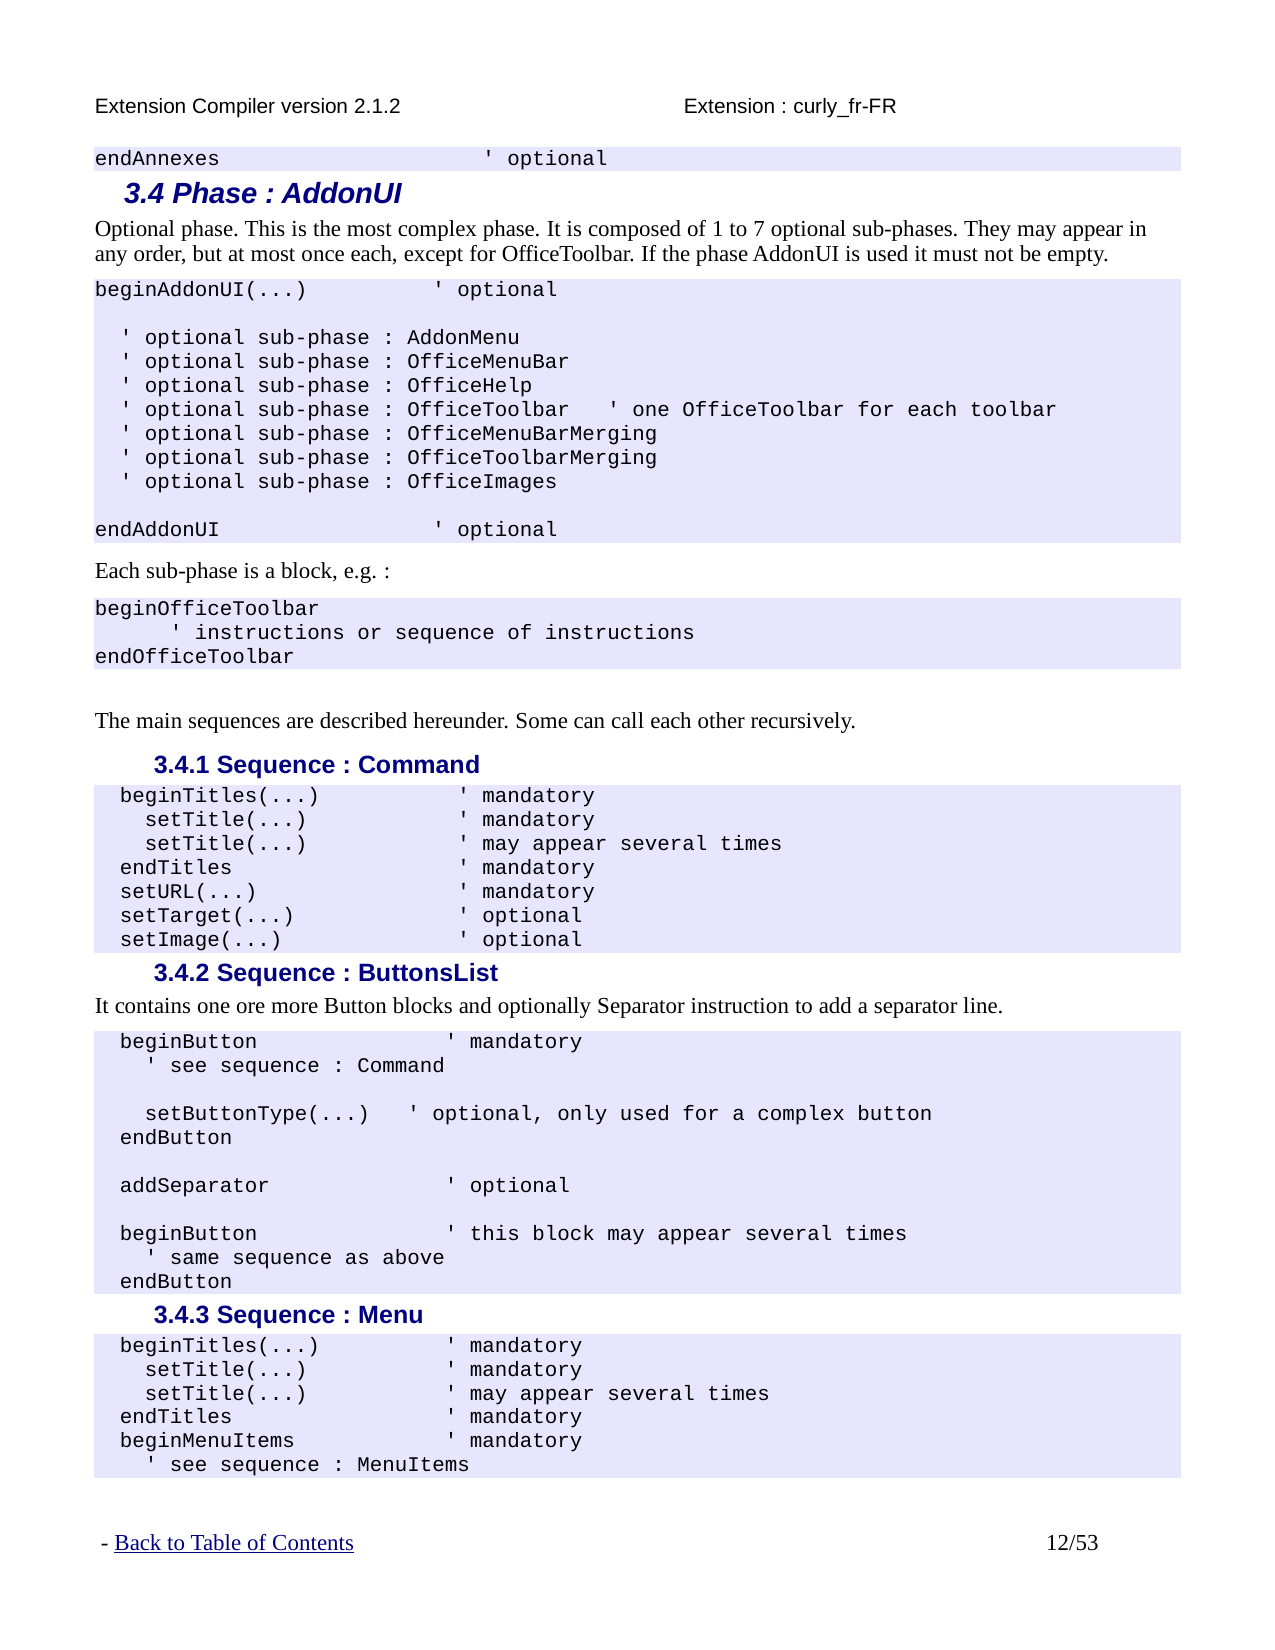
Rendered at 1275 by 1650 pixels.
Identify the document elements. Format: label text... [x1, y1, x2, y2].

text setImage(...) ' optional [94, 929, 1181, 953]
text ' optional sub-phase : OfficeMenuBar [94, 351, 1181, 375]
text addSeparator ' optional [94, 1175, 1181, 1199]
text The main sequences are described hereunder. Some can call each other recursively. [94, 707, 1181, 733]
text ' optional sub-phase : OfficeHelp [94, 375, 1181, 399]
text setTitle(...) ' may appear several times [94, 833, 1181, 857]
text Each sub-phase is a block, e.g. : [94, 557, 1181, 583]
text setButtonType(...) ' optional, only used for a complex button [94, 1103, 1181, 1127]
text beginTitles(...) ' mandatory [94, 1334, 1181, 1358]
subtitle Sequence : ButtonsList [153, 959, 1181, 987]
text beginButton ' this block may appear several times [94, 1223, 1181, 1247]
text ' optional sub-phase : OfficeImages [94, 471, 1181, 495]
text beginMenuItems ' mandatory [94, 1430, 1181, 1454]
text ' see sequence : MenuItems [94, 1454, 1181, 1478]
text endAddonUI ' optional [94, 519, 1181, 543]
text endButton [94, 1127, 1181, 1151]
subtitle Sequence : Command [153, 751, 1181, 779]
text endButton [94, 1271, 1181, 1294]
text endTitles ' mandatory [94, 857, 1181, 881]
text beginAddonUI(...) ' optional [94, 279, 1181, 303]
text ' optional sub-phase : OfficeToolbar ' one OfficeToolbar for each toolbar [94, 399, 1181, 423]
text It contains one ore more Button blocks and optionally Separator instruction to add a separator line. [94, 993, 1181, 1018]
text ' optional sub-phase : AddonMenu [94, 327, 1181, 351]
text endOfficeToolbar [94, 646, 1181, 669]
text ' instructions or sequence of instructions [94, 622, 1181, 646]
text Optional phase. This is the most complex phase. It is composed of 1 to 7 optional sub-phases. They may appear in any order, but at most once each, except for OfficeToolbar. If the phase AddonUI is used it must not be empty. [94, 216, 1181, 267]
text setTitle(...) ' mandatory [94, 809, 1181, 833]
text beginOfficeToolbar [94, 598, 1181, 622]
text endTitles ' mandatory [94, 1406, 1181, 1430]
text setTarget(...) ' optional [94, 905, 1181, 929]
text setTitle(...) ' mandatory [94, 1358, 1181, 1382]
subtitle Sequence : Menu [153, 1301, 1181, 1328]
text setTitle(...) ' may appear several times [94, 1382, 1181, 1406]
text endAnnexes ' optional [94, 147, 1181, 171]
text ' see sequence : Command [94, 1055, 1181, 1079]
text ' optional sub-phase : OfficeToolbarMerging [94, 447, 1181, 471]
text setURL(...) ' mandatory [94, 881, 1181, 905]
text beginTitles(...) ' mandatory [94, 785, 1181, 809]
text ' same sequence as above [94, 1247, 1181, 1271]
text ' optional sub-phase : OfficeMenuBarMerging [94, 423, 1181, 447]
text beginButton ' mandatory [94, 1031, 1181, 1055]
subtitle Phase : AddonUI [124, 177, 1181, 210]
